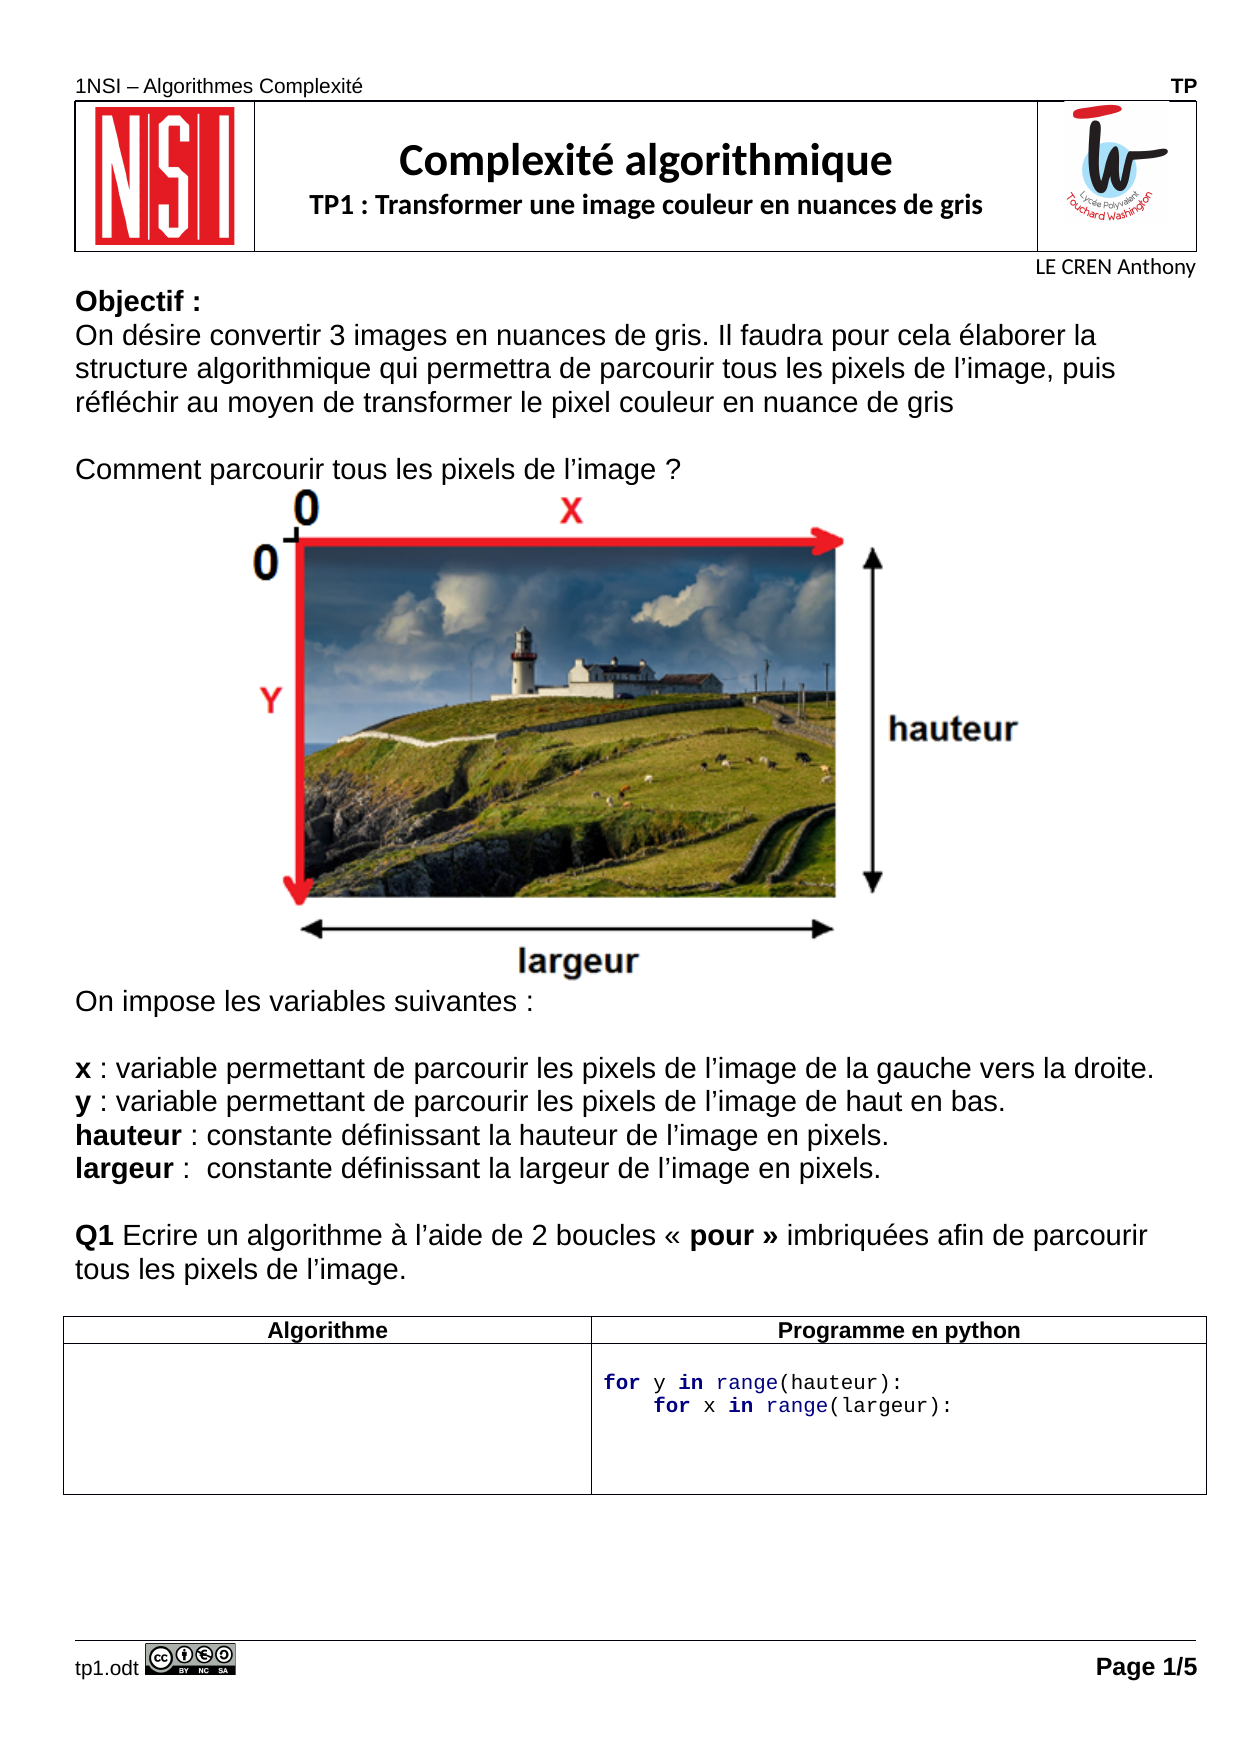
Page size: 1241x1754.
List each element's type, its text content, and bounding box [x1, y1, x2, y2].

text Comment parcourir tous les pixels de l’image ? [75, 452, 1196, 485]
picture [1064, 101, 1170, 223]
text LE CREN Anthony [75, 252, 1196, 280]
text hauteur : constante définissant la hauteur de l’image en pixels. [75, 1118, 1196, 1151]
table_header [1038, 102, 1196, 251]
table_header Programme en python [592, 1317, 1206, 1343]
table_cell for y in range(hauteur): for x in range(largeur): [1196, 1344, 1206, 1494]
table_cell for y in range(hauteur): for x in range(largeur): [592, 1344, 603, 1494]
table_header [76, 102, 254, 251]
text On impose les variables suivantes : [75, 984, 1196, 1017]
table_header Algorithme [64, 1317, 591, 1343]
text largeur : constante définissant la largeur de l’image en pixels. [75, 1151, 1196, 1185]
text y : variable permettant de parcourir les pixels de l’image de haut en bas. [75, 1084, 1196, 1118]
text On désire convertir 3 images en nuances de gris. Il faudra pour cela élaborer la structure algorithmique qui permettra de parcourir tous les pixels de l’image, puis réfléchir au moyen de transformer le pixel couleur en nuance de gris [75, 317, 1196, 418]
picture [145, 1643, 236, 1675]
text Objectif : [75, 284, 1196, 317]
text Q1 Ecrire un algorithme à l’aide de 2 boucles « pour » imbriquées afin de parcourir tous les pixels de l’image. [75, 1218, 1196, 1286]
text x : variable permettant de parcourir les pixels de l’image de la gauche vers la droite. [75, 1051, 1196, 1084]
table_cell [64, 1344, 591, 1494]
picture [249, 485, 1022, 984]
table_header Complexité algorithmique TP1 : Transformer une image couleur en nuances de gris [255, 102, 1037, 251]
